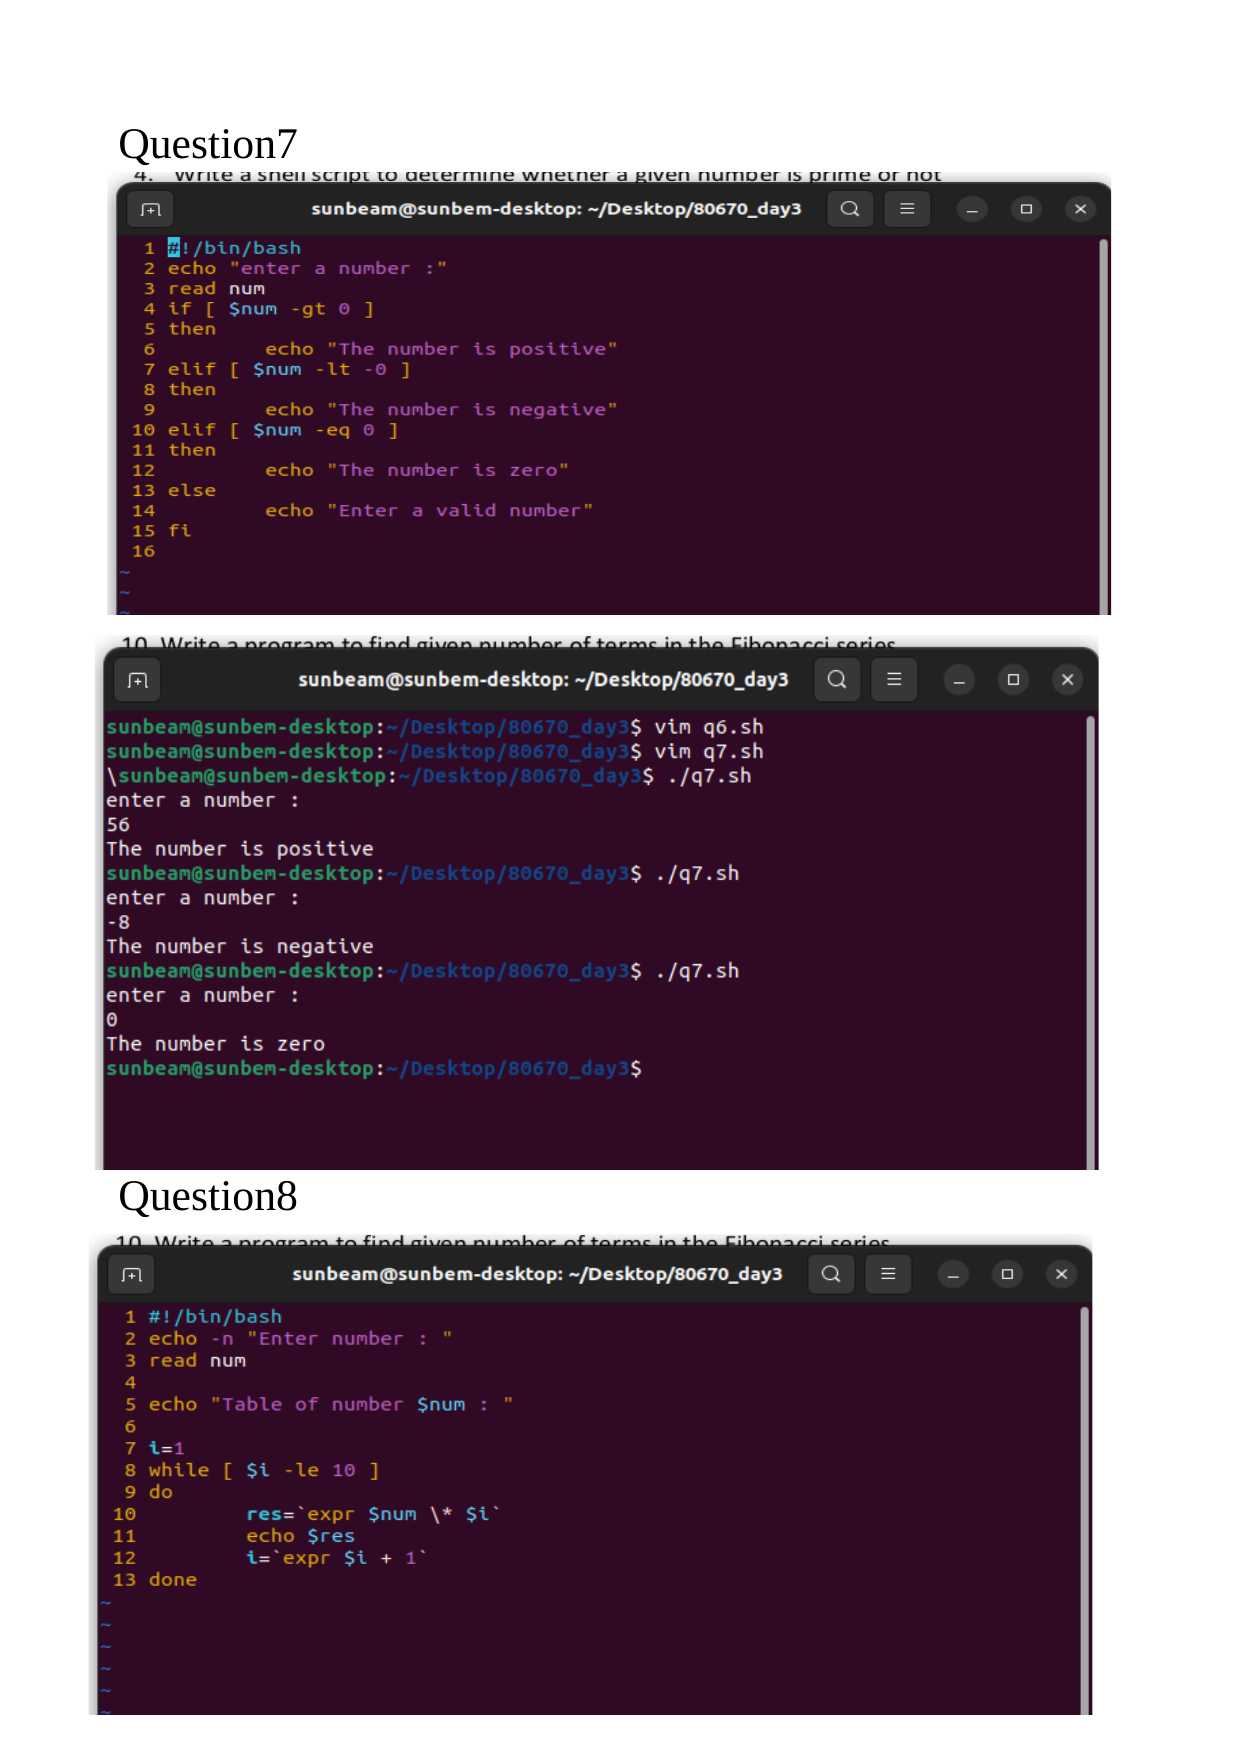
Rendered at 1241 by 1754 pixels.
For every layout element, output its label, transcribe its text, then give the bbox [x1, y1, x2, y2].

text Question8 [118, 168, 1122, 1220]
picture [94, 635, 1099, 1170]
text Question7 [118, 118, 1122, 168]
picture [88, 1234, 1093, 1715]
picture [107, 172, 1112, 615]
